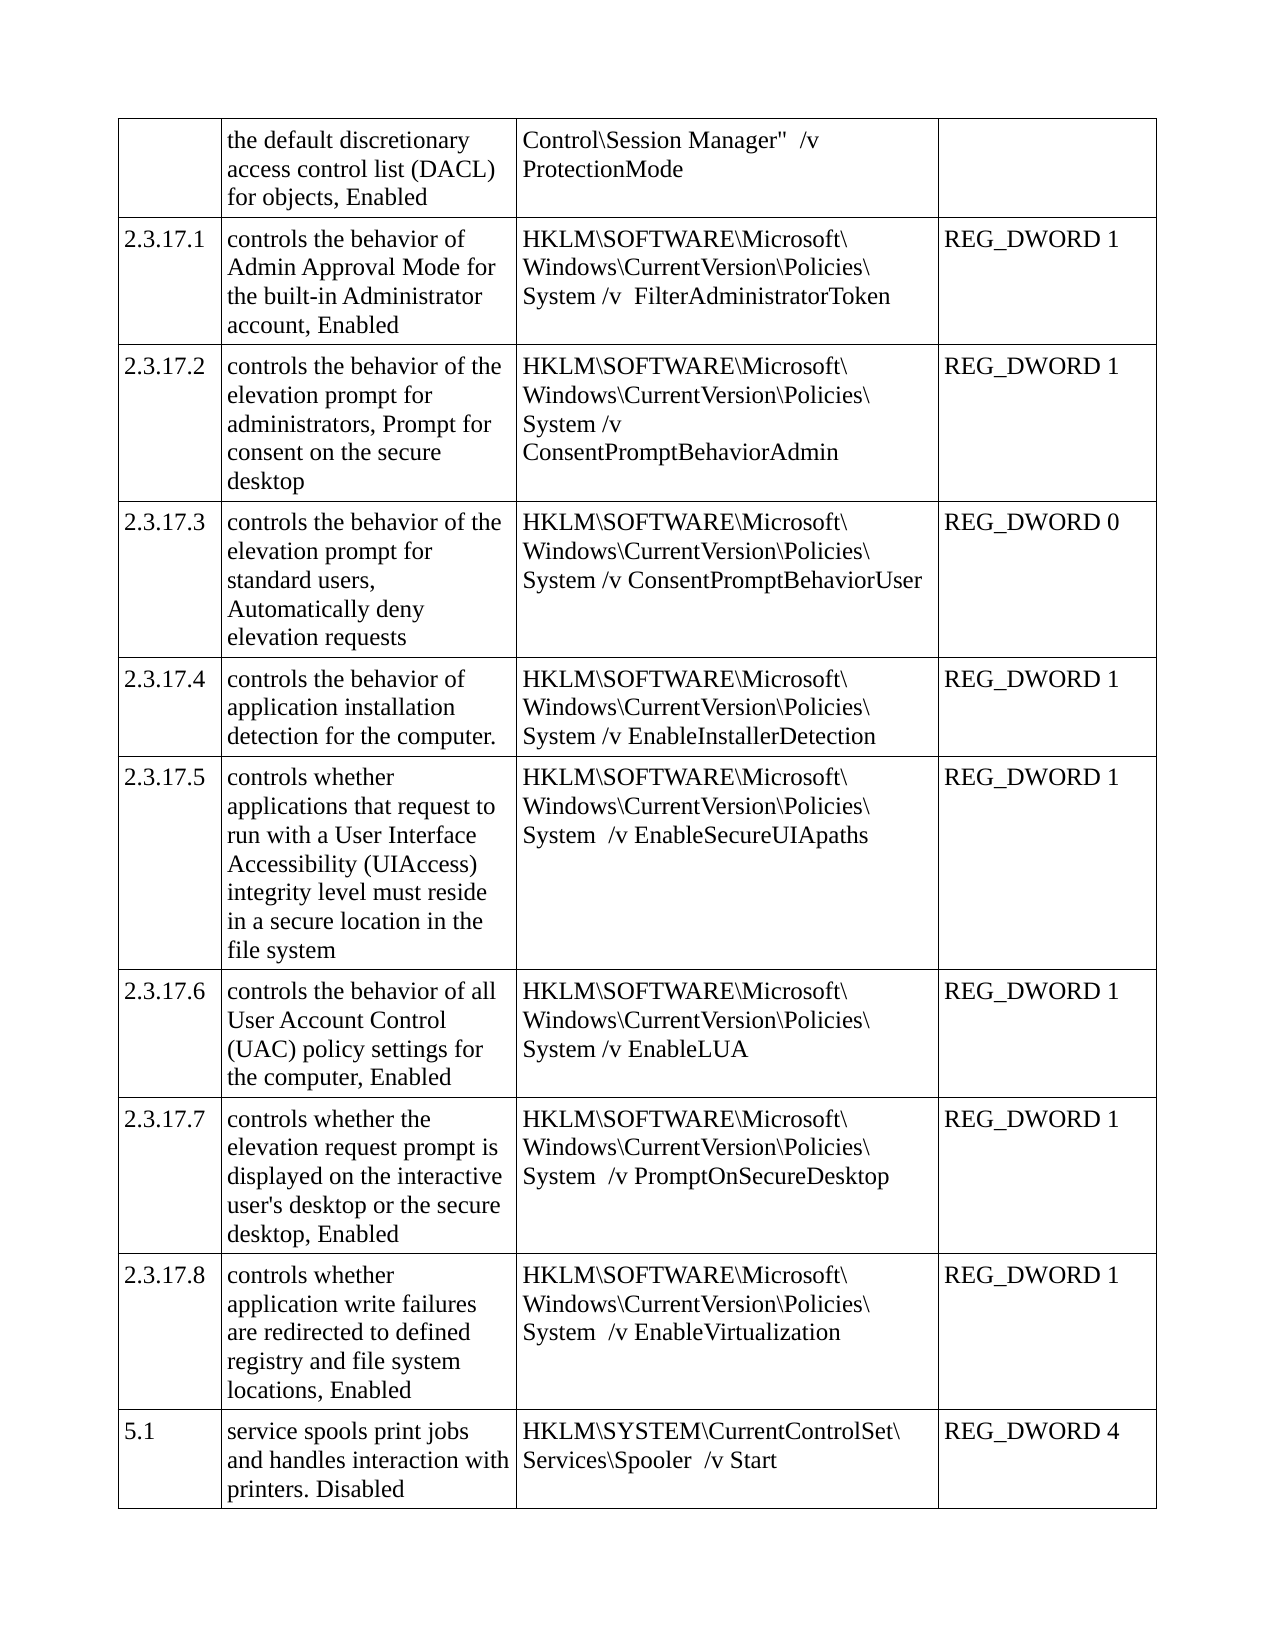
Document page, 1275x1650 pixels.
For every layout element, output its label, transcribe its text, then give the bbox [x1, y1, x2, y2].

table_cell controls whether applications that request to run with a User Interface Accessibility (UIAccess) integrity level must reside in a secure location in the file system [222, 757, 516, 969]
table_cell 2.3.17.2 [119, 345, 221, 501]
table_cell REG_DWORD 1 [939, 345, 1156, 501]
table_cell REG_DWORD 1 [939, 658, 1156, 756]
table_cell [119, 119, 221, 217]
table_cell REG_DWORD 4 [939, 1410, 1156, 1508]
table_cell HKLM\SOFTWARE\Microsoft\Windows\CurrentVersion\Policies\System /v ConsentPromptBehaviorUser [517, 502, 938, 657]
table_cell HKLM\SYSTEM\CurrentControlSet\Services\Spooler /v Start [517, 1410, 938, 1508]
table_cell the default discretionary access control list (DACL) for objects, Enabled [222, 119, 516, 217]
table_cell controls the behavior of application installation detection for the computer. [222, 658, 516, 756]
table_cell 2.3.17.1 [119, 218, 221, 344]
table_cell controls the behavior of the elevation prompt for administrators, Prompt for consent on the secure desktop [222, 345, 516, 501]
table_cell controls the behavior of Admin Approval Mode for the built-in Administrator account, Enabled [222, 218, 516, 344]
table_cell controls the behavior of the elevation prompt for standard users, Automatically deny elevation requests [222, 502, 516, 657]
table_cell 2.3.17.8 [119, 1254, 221, 1409]
table_cell REG_DWORD 0 [939, 502, 1156, 657]
table_cell HKLM\SOFTWARE\Microsoft\Windows\CurrentVersion\Policies\System /v EnableSecureUIApaths [517, 757, 938, 969]
table_cell 2.3.17.4 [119, 658, 221, 756]
table_cell 2.3.17.7 [119, 1098, 221, 1253]
table_cell controls the behavior of all User Account Control (UAC) policy settings for the computer, Enabled [222, 970, 516, 1097]
table_cell service spools print jobs and handles interaction with printers. Disabled [222, 1410, 516, 1508]
table_cell REG_DWORD 1 [939, 218, 1156, 344]
table_cell REG_DWORD 1 [939, 1098, 1156, 1253]
table_cell 5.1 [119, 1410, 221, 1508]
table_cell 2.3.17.3 [119, 502, 221, 657]
table_cell HKLM\SOFTWARE\Microsoft\Windows\CurrentVersion\Policies\System /v ConsentPromptBehaviorAdmin [517, 345, 938, 501]
table_cell HKLM\SOFTWARE\Microsoft\Windows\CurrentVersion\Policies\System /v FilterAdministratorToken [517, 218, 938, 344]
table_cell HKLM\SOFTWARE\Microsoft\Windows\CurrentVersion\Policies\System /v EnableVirtualization [517, 1254, 938, 1409]
table_cell REG_DWORD 1 [939, 757, 1156, 969]
table_cell REG_DWORD 1 [939, 970, 1156, 1097]
table_cell Control\Session Manager" /v ProtectionMode [517, 119, 938, 217]
table_cell HKLM\SOFTWARE\Microsoft\Windows\CurrentVersion\Policies\System /v EnableLUA [517, 970, 938, 1097]
table_cell controls whether the elevation request prompt is displayed on the interactive user's desktop or the secure desktop, Enabled [222, 1098, 516, 1253]
table_cell REG_DWORD 1 [939, 1254, 1156, 1409]
table_cell [939, 119, 1156, 217]
table_cell HKLM\SOFTWARE\Microsoft\Windows\CurrentVersion\Policies\System /v EnableInstallerDetection [517, 658, 938, 756]
table_cell controls whether application write failures are redirected to defined registry and file system locations, Enabled [222, 1254, 516, 1409]
table_cell 2.3.17.5 [119, 757, 221, 969]
table_cell HKLM\SOFTWARE\Microsoft\Windows\CurrentVersion\Policies\System /v PromptOnSecureDesktop [517, 1098, 938, 1253]
table_cell 2.3.17.6 [119, 970, 221, 1097]
